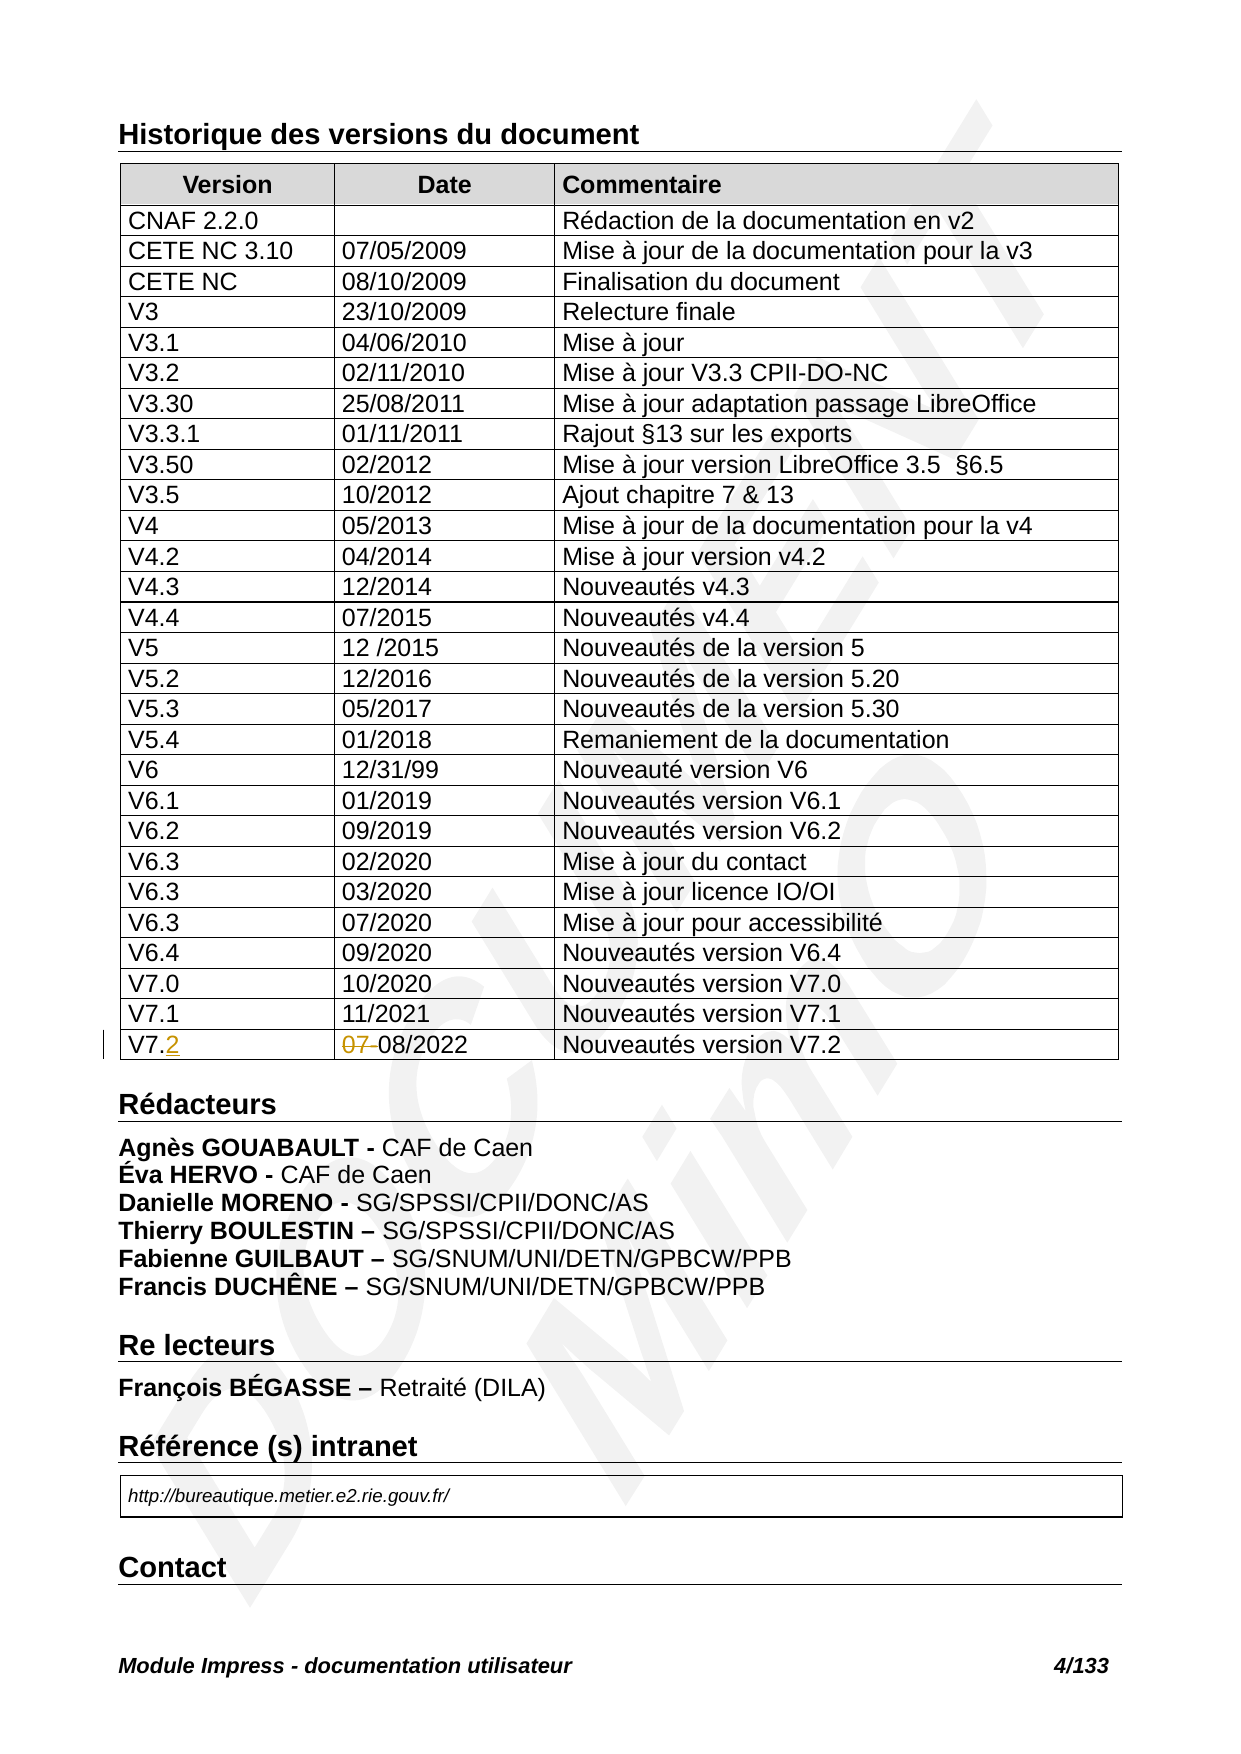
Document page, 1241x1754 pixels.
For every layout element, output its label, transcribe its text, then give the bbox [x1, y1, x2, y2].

table_header Version [121, 164, 334, 204]
table_cell V7.0 [121, 969, 334, 998]
table_cell V3.5 [121, 480, 334, 510]
table_cell V5.2 [121, 664, 334, 693]
table_cell 10/2012 [335, 480, 554, 510]
table_cell V3 [121, 297, 334, 327]
table_cell Rédaction de la documentation en v2 [555, 206, 1118, 235]
table_cell V6.4 [121, 938, 334, 968]
table_cell 07/2020 [335, 908, 554, 937]
table_cell Nouveautés version V6.2 [555, 816, 1118, 846]
table_cell Nouveautés version V6.4 [555, 938, 1118, 968]
table_cell 05/2017 [335, 694, 554, 723]
table_cell V7.2 [121, 1030, 334, 1059]
table_cell Mise à jour [555, 328, 1118, 357]
table_cell 01/2018 [335, 725, 554, 754]
table_cell [335, 206, 554, 235]
text Agnès GOUABAULT - CAF de Caen [118, 1133, 1122, 1161]
table_header Commentaire [555, 164, 1118, 204]
table_cell CNAF 2.2.0 [121, 206, 334, 235]
text Thierry BOULESTIN – SG/SPSSI/CPII/DONC/AS [118, 1217, 1122, 1245]
table_cell 09/2020 [335, 938, 554, 968]
text Contact [118, 1551, 1122, 1584]
table_cell Ajout chapitre 7 & 13 [555, 480, 1118, 510]
text Francis DUCHÊNE – SG/SNUM/UNI/DETN/GPBCW/PPB [118, 1273, 1122, 1301]
table_cell Nouveautés v4.3 [555, 572, 1118, 601]
table_cell 08/10/2009 [335, 267, 554, 296]
table_header http://bureautique.metier.e2.rie.gouv.fr/ [121, 1476, 1122, 1516]
text Éva HERVO - CAF de Caen [118, 1161, 1122, 1189]
table_cell Mise à jour de la documentation pour la v4 [555, 511, 1118, 540]
table_cell V5.4 [121, 725, 334, 754]
table_cell 25/08/2011 [335, 389, 554, 418]
table_cell V4.4 [121, 603, 334, 632]
table_cell V3.3.1 [121, 419, 334, 449]
table_cell Relecture finale [555, 297, 1118, 327]
table_cell Remaniement de la documentation [555, 725, 1118, 754]
table_cell V3.1 [121, 328, 334, 357]
table_cell V6.3 [121, 908, 334, 937]
table_cell V6.1 [121, 786, 334, 815]
table_cell Nouveautés de la version 5 [555, 633, 1118, 662]
table_cell V4.2 [121, 541, 334, 571]
table_cell 04/06/2010 [335, 328, 554, 357]
table_cell 05/2013 [335, 511, 554, 540]
text Danielle MORENO - SG/SPSSI/CPII/DONC/AS [118, 1189, 1122, 1217]
table_cell Finalisation du document [555, 267, 1118, 296]
text Historique des versions du document [118, 118, 1122, 151]
table_cell V4 [121, 511, 334, 540]
table_cell Mise à jour licence IO/OI [555, 877, 1118, 907]
text Rédacteurs [118, 1088, 1122, 1121]
table_cell 01/11/2011 [335, 419, 554, 449]
table_cell V3.30 [121, 389, 334, 418]
table_cell Nouveautés de la version 5.30 [555, 694, 1118, 723]
table_cell V6.3 [121, 877, 334, 907]
table_cell V5 [121, 633, 334, 662]
table_cell 03/2020 [335, 877, 554, 907]
table_cell 07/2015 [335, 603, 554, 632]
table_cell 02/2012 [335, 450, 554, 479]
table_cell 11/2021 [335, 999, 554, 1029]
table_cell V6.2 [121, 816, 334, 846]
table_cell 02/11/2010 [335, 358, 554, 388]
table_cell Mise à jour version v4.2 [555, 541, 1118, 571]
table_cell V5.3 [121, 694, 334, 723]
table_header Date [335, 164, 554, 204]
table_cell CETE NC [121, 267, 334, 296]
table_cell 01/2019 [335, 786, 554, 815]
table_cell 02/2020 [335, 847, 554, 876]
table_cell Nouveautés version V6.1 [555, 786, 1118, 815]
table_cell Mise à jour adaptation passage LibreOffice [555, 389, 1118, 418]
table_cell V6.3 [121, 847, 334, 876]
table_cell Nouveauté version V6 [555, 755, 1118, 784]
table_cell 08/2022 [335, 1030, 554, 1059]
table_cell Rajout §13 sur les exports [555, 419, 1118, 449]
text Référence (s) intranet [118, 1430, 1122, 1462]
table_cell 12/2016 [335, 664, 554, 693]
table_cell Nouveautés de la version 5.20 [555, 664, 1118, 693]
table_cell V3.2 [121, 358, 334, 388]
text François BÉGASSE – Retraité (DILA) [118, 1374, 1122, 1402]
table_cell 04/2014 [335, 541, 554, 571]
table_cell Mise à jour pour accessibilité [555, 908, 1118, 937]
table_cell 10/2020 [335, 969, 554, 998]
table_cell V6 [121, 755, 334, 784]
table_cell Mise à jour de la documentation pour la v3 [555, 236, 1118, 266]
table_cell 12 /2015 [335, 633, 554, 662]
text Re lecteurs [118, 1329, 1122, 1361]
table_cell 12/2014 [335, 572, 554, 601]
table_cell Nouveautés version V7.2 [555, 1030, 1118, 1059]
table_cell CETE NC 3.10 [121, 236, 334, 266]
table_cell Nouveautés version V7.1 [555, 999, 1118, 1029]
table_cell 07/05/2009 [335, 236, 554, 266]
table_cell Mise à jour V3.3 CPII-DO-NC [555, 358, 1118, 388]
table_cell Mise à jour du contact [555, 847, 1118, 876]
table_cell V3.50 [121, 450, 334, 479]
table_cell V7.1 [121, 999, 334, 1029]
table_cell 09/2019 [335, 816, 554, 846]
table_cell 23/10/2009 [335, 297, 554, 327]
table_cell Nouveautés version V7.0 [555, 969, 1118, 998]
table_cell 31/12/99 [335, 755, 554, 784]
table_cell Mise à jour version LibreOffice 3.5 §6.5 [555, 450, 1118, 479]
table_cell V4.3 [121, 572, 334, 601]
table_cell Nouveautés v4.4 [555, 603, 1118, 632]
text Fabienne GUILBAUT – SG/SNUM/UNI/DETN/GPBCW/PPB [118, 1245, 1122, 1273]
